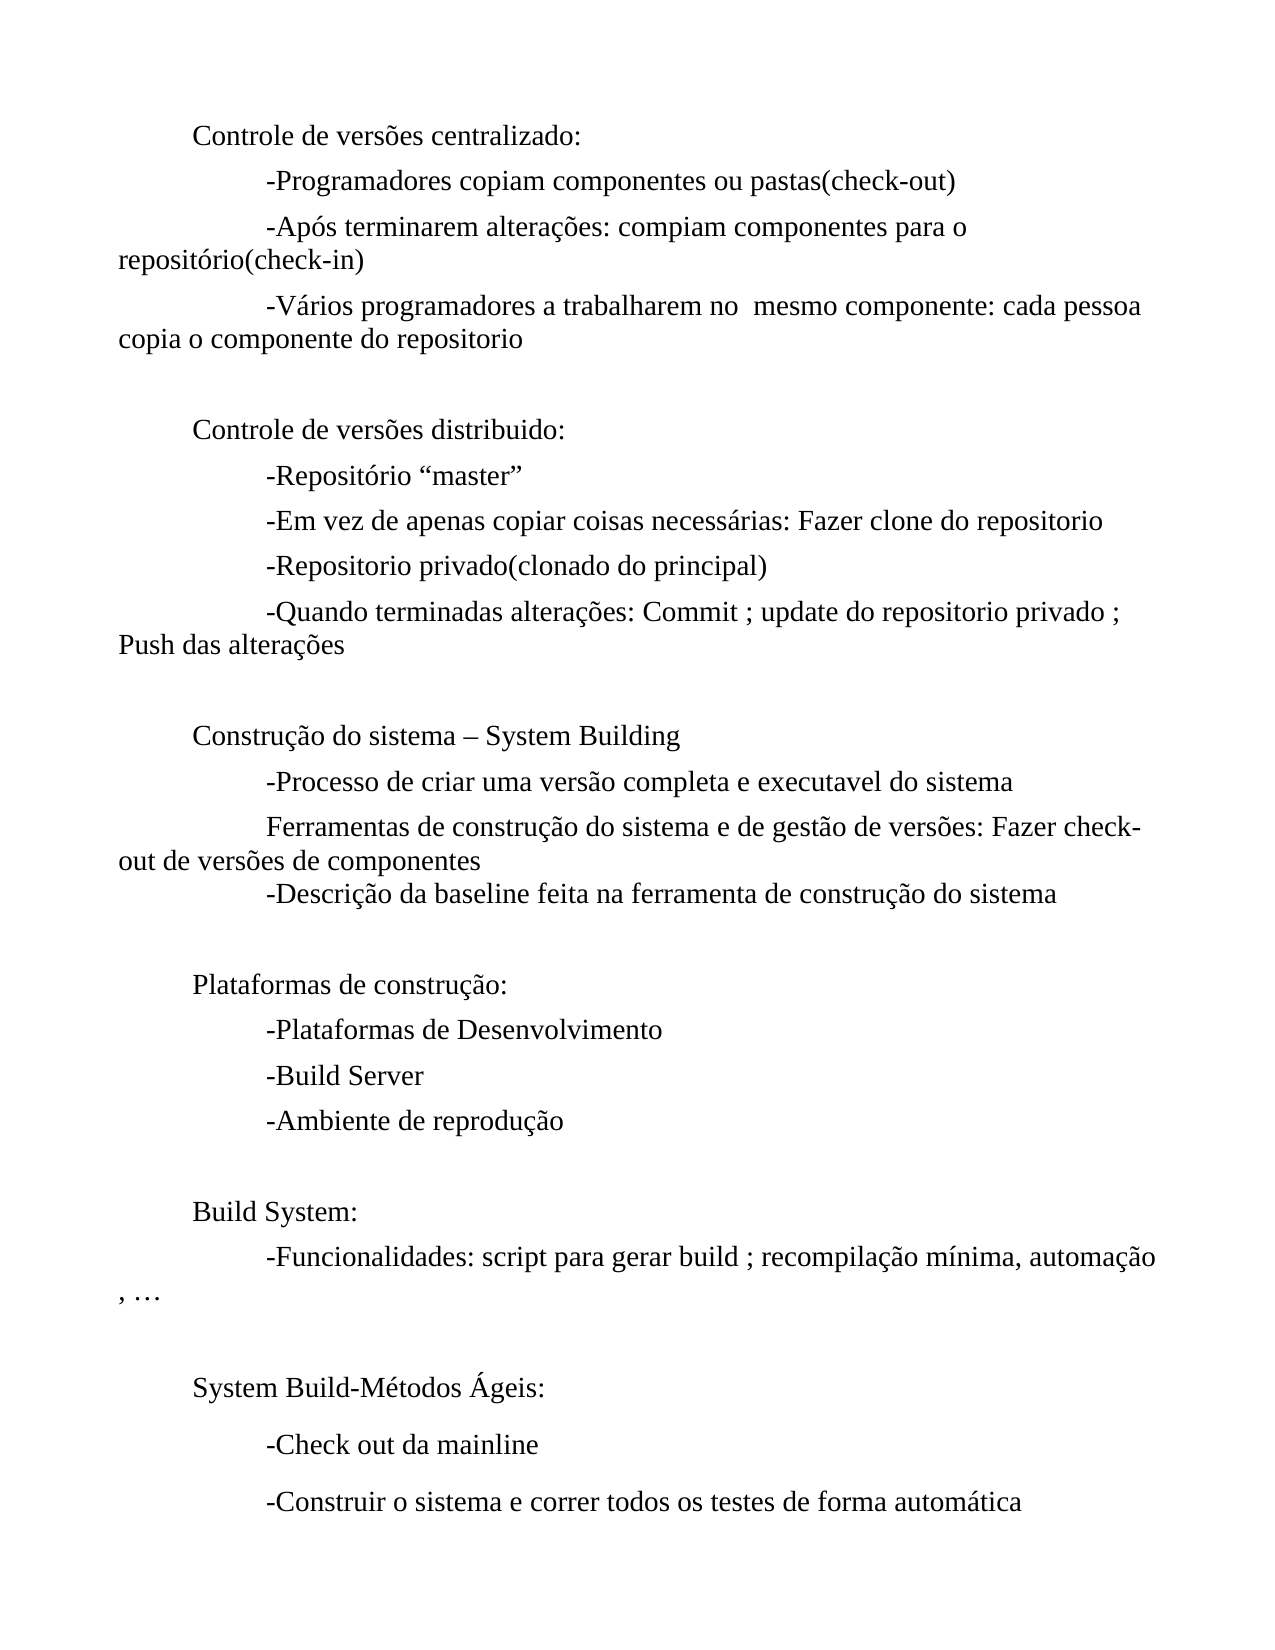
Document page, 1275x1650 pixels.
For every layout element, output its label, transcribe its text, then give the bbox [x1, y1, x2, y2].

text Build System: [118, 1194, 1157, 1228]
text -Check out da mainline [118, 1427, 1157, 1461]
text -Programadores copiam componentes ou pastas(check-out) [118, 163, 1157, 197]
text Ferramentas de construção do sistema e de gestão de versões: Fazer check-out de versões de componentes -Descrição da baseline feita na ferramenta de construção do sistema [118, 809, 1157, 910]
text Construção do sistema – System Building [118, 718, 1157, 752]
text -Processo de criar uma versão completa e executavel do sistema [118, 764, 1157, 797]
text System Build-Métodos Ágeis: [118, 1370, 1157, 1403]
text -Após terminarem alterações: compiam componentes para o repositório(check-in) [118, 209, 1157, 276]
text -Plataformas de Desenvolvimento [118, 1012, 1157, 1046]
text Plataformas de construção: [118, 967, 1157, 1001]
text -Repositorio privado(clonado do principal) [118, 548, 1157, 582]
text -Vários programadores a trabalharem no mesmo componente: cada pessoa copia o componente do repositorio [118, 288, 1157, 355]
text -Ambiente de reprodução [118, 1103, 1157, 1137]
text -Funcionalidades: script para gerar build ; recompilação mínima, automação , … [118, 1239, 1157, 1307]
text Controle de versões distribuido: [118, 412, 1157, 446]
text -Em vez de apenas copiar coisas necessárias: Fazer clone do repositorio [118, 503, 1157, 537]
text -Quando terminadas alterações: Commit ; update do repositorio privado ; Push das alterações [118, 594, 1157, 661]
text Controle de versões centralizado: [118, 118, 1157, 152]
text -Build Server [118, 1058, 1157, 1091]
text -Construir o sistema e correr todos os testes de forma automática [118, 1484, 1157, 1518]
text -Repositório “master” [118, 458, 1157, 491]
